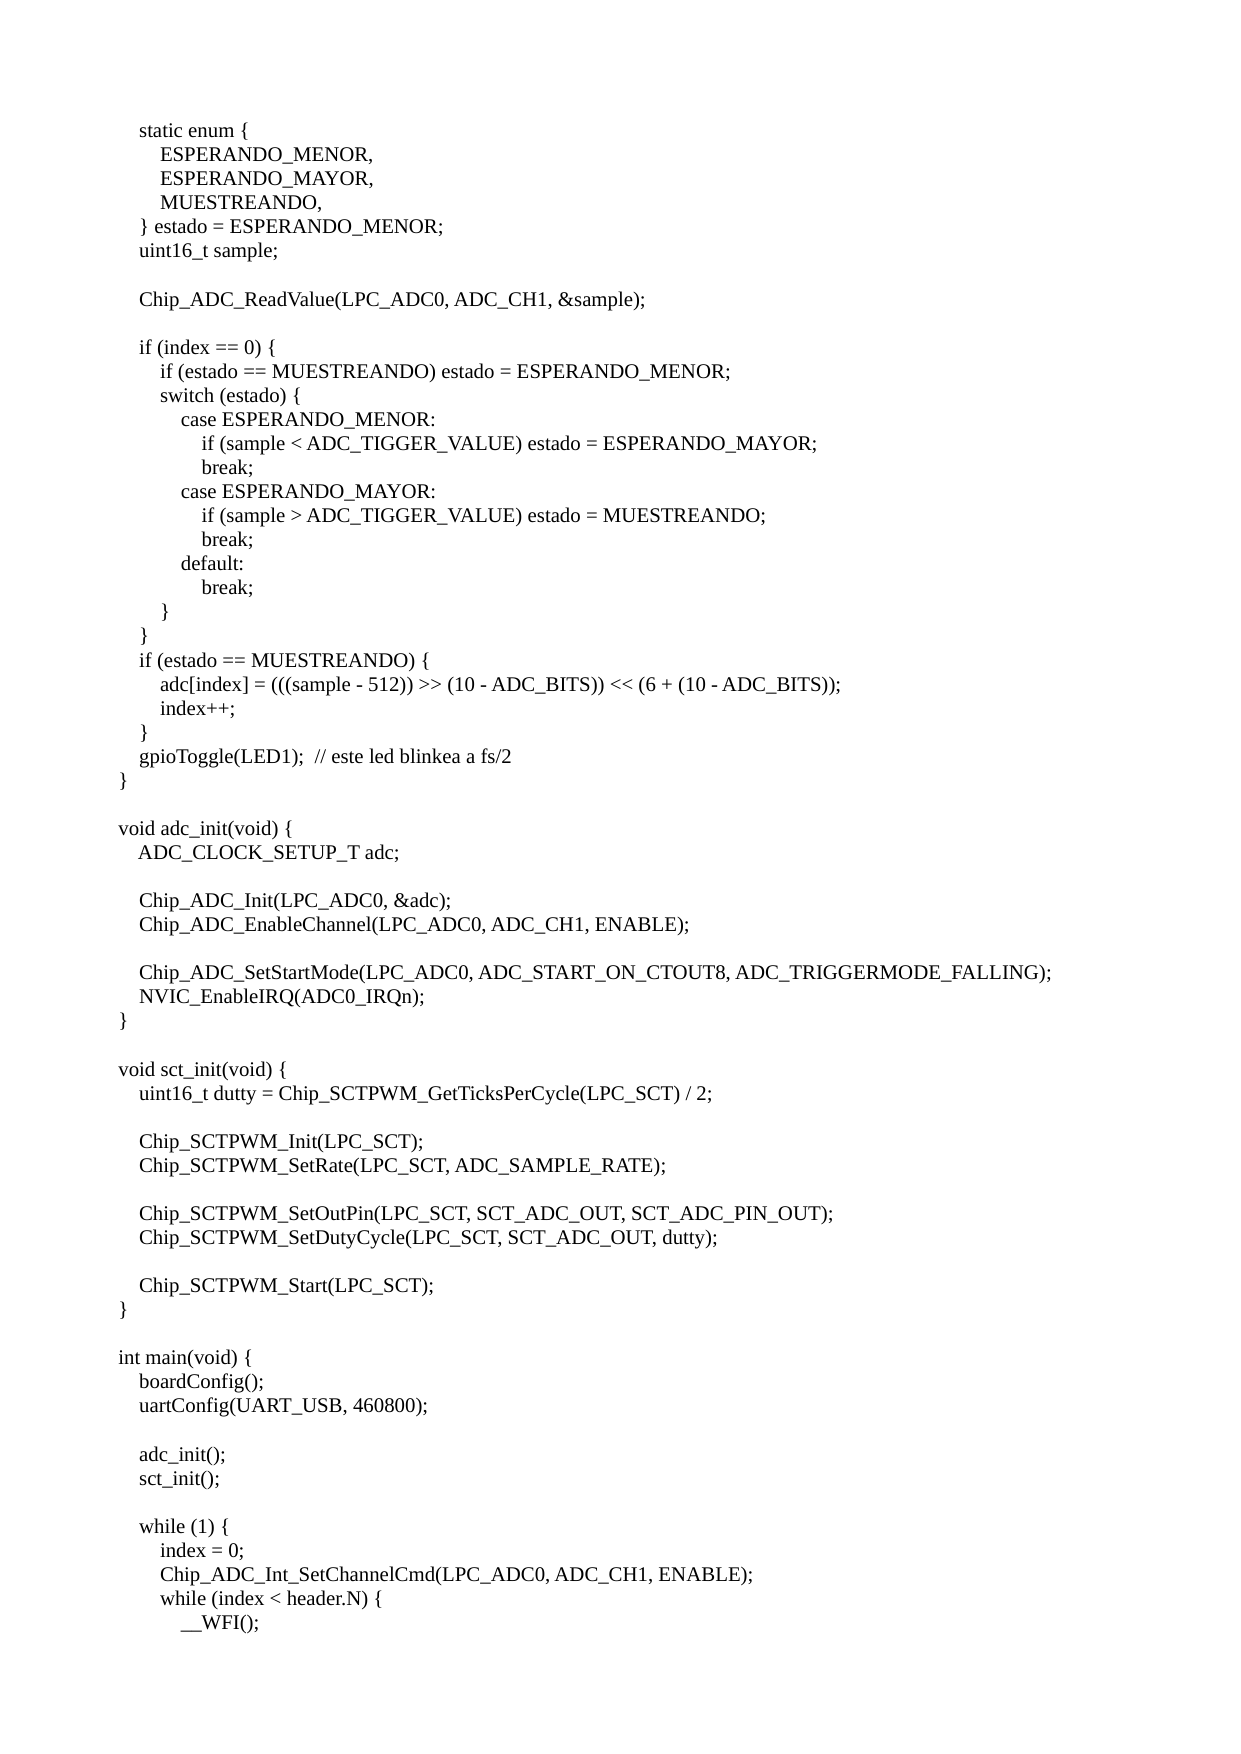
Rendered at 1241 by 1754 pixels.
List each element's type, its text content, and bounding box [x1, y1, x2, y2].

text } [118, 623, 1122, 647]
text Chip_SCTPWM_SetDutyCycle(LPC_SCT, SCT_ADC_OUT, dutty); [118, 1225, 1122, 1249]
text sct_init(); [118, 1466, 1122, 1490]
text Chip_SCTPWM_SetRate(LPC_SCT, ADC_SAMPLE_RATE); [118, 1153, 1122, 1177]
text adc_init(); [118, 1442, 1122, 1466]
text Chip_ADC_SetStartMode(LPC_ADC0, ADC_START_ON_CTOUT8, ADC_TRIGGERMODE_FALLING); [118, 960, 1122, 984]
text } [118, 1297, 1122, 1321]
text if (index == 0) { [118, 335, 1122, 359]
text break; [118, 575, 1122, 599]
text static enum { [118, 118, 1122, 142]
text int main(void) { [118, 1345, 1122, 1369]
text if (sample > ADC_TIGGER_VALUE) estado = MUESTREANDO; [118, 503, 1122, 527]
text index++; [118, 696, 1122, 720]
text while (index < header.N) { [118, 1586, 1122, 1610]
text Chip_SCTPWM_Init(LPC_SCT); [118, 1129, 1122, 1153]
text case ESPERANDO_MENOR: [118, 407, 1122, 431]
text NVIC_EnableIRQ(ADC0_IRQn); [118, 984, 1122, 1008]
text ADC_CLOCK_SETUP_T adc; [118, 840, 1122, 864]
text MUESTREANDO, [118, 190, 1122, 214]
text Chip_SCTPWM_SetOutPin(LPC_SCT, SCT_ADC_OUT, SCT_ADC_PIN_OUT); [118, 1201, 1122, 1225]
text Chip_ADC_Int_SetChannelCmd(LPC_ADC0, ADC_CH1, ENABLE); [118, 1562, 1122, 1586]
text ESPERANDO_MENOR, [118, 142, 1122, 166]
text switch (estado) { [118, 383, 1122, 407]
text ESPERANDO_MAYOR, [118, 166, 1122, 190]
text uint16_t sample; [118, 238, 1122, 262]
text break; [118, 527, 1122, 551]
text case ESPERANDO_MAYOR: [118, 479, 1122, 503]
text Chip_SCTPWM_Start(LPC_SCT); [118, 1273, 1122, 1297]
text uint16_t dutty = Chip_SCTPWM_GetTicksPerCycle(LPC_SCT) / 2; [118, 1081, 1122, 1105]
text } estado = ESPERANDO_MENOR; [118, 214, 1122, 238]
text adc[index] = (((sample - 512)) >> (10 - ADC_BITS)) << (6 + (10 - ADC_BITS)); [118, 672, 1122, 696]
text default: [118, 551, 1122, 575]
text } [118, 1008, 1122, 1032]
text __WFI(); [118, 1610, 1122, 1634]
text index = 0; [118, 1538, 1122, 1562]
text while (1) { [118, 1514, 1122, 1538]
text } [118, 599, 1122, 623]
text } [118, 768, 1122, 792]
text Chip_ADC_Init(LPC_ADC0, &adc); [118, 888, 1122, 912]
text } [118, 720, 1122, 744]
text if (sample < ADC_TIGGER_VALUE) estado = ESPERANDO_MAYOR; [118, 431, 1122, 455]
text break; [118, 455, 1122, 479]
text uartConfig(UART_USB, 460800); [118, 1393, 1122, 1417]
text boardConfig(); [118, 1369, 1122, 1393]
text void sct_init(void) { [118, 1057, 1122, 1081]
text Chip_ADC_ReadValue(LPC_ADC0, ADC_CH1, &sample); [118, 287, 1122, 311]
text if (estado == MUESTREANDO) { [118, 647, 1122, 672]
text if (estado == MUESTREANDO) estado = ESPERANDO_MENOR; [118, 359, 1122, 383]
text Chip_ADC_EnableChannel(LPC_ADC0, ADC_CH1, ENABLE); [118, 912, 1122, 936]
text void adc_init(void) { [118, 816, 1122, 840]
text gpioToggle(LED1); // este led blinkea a fs/2 [118, 744, 1122, 768]
